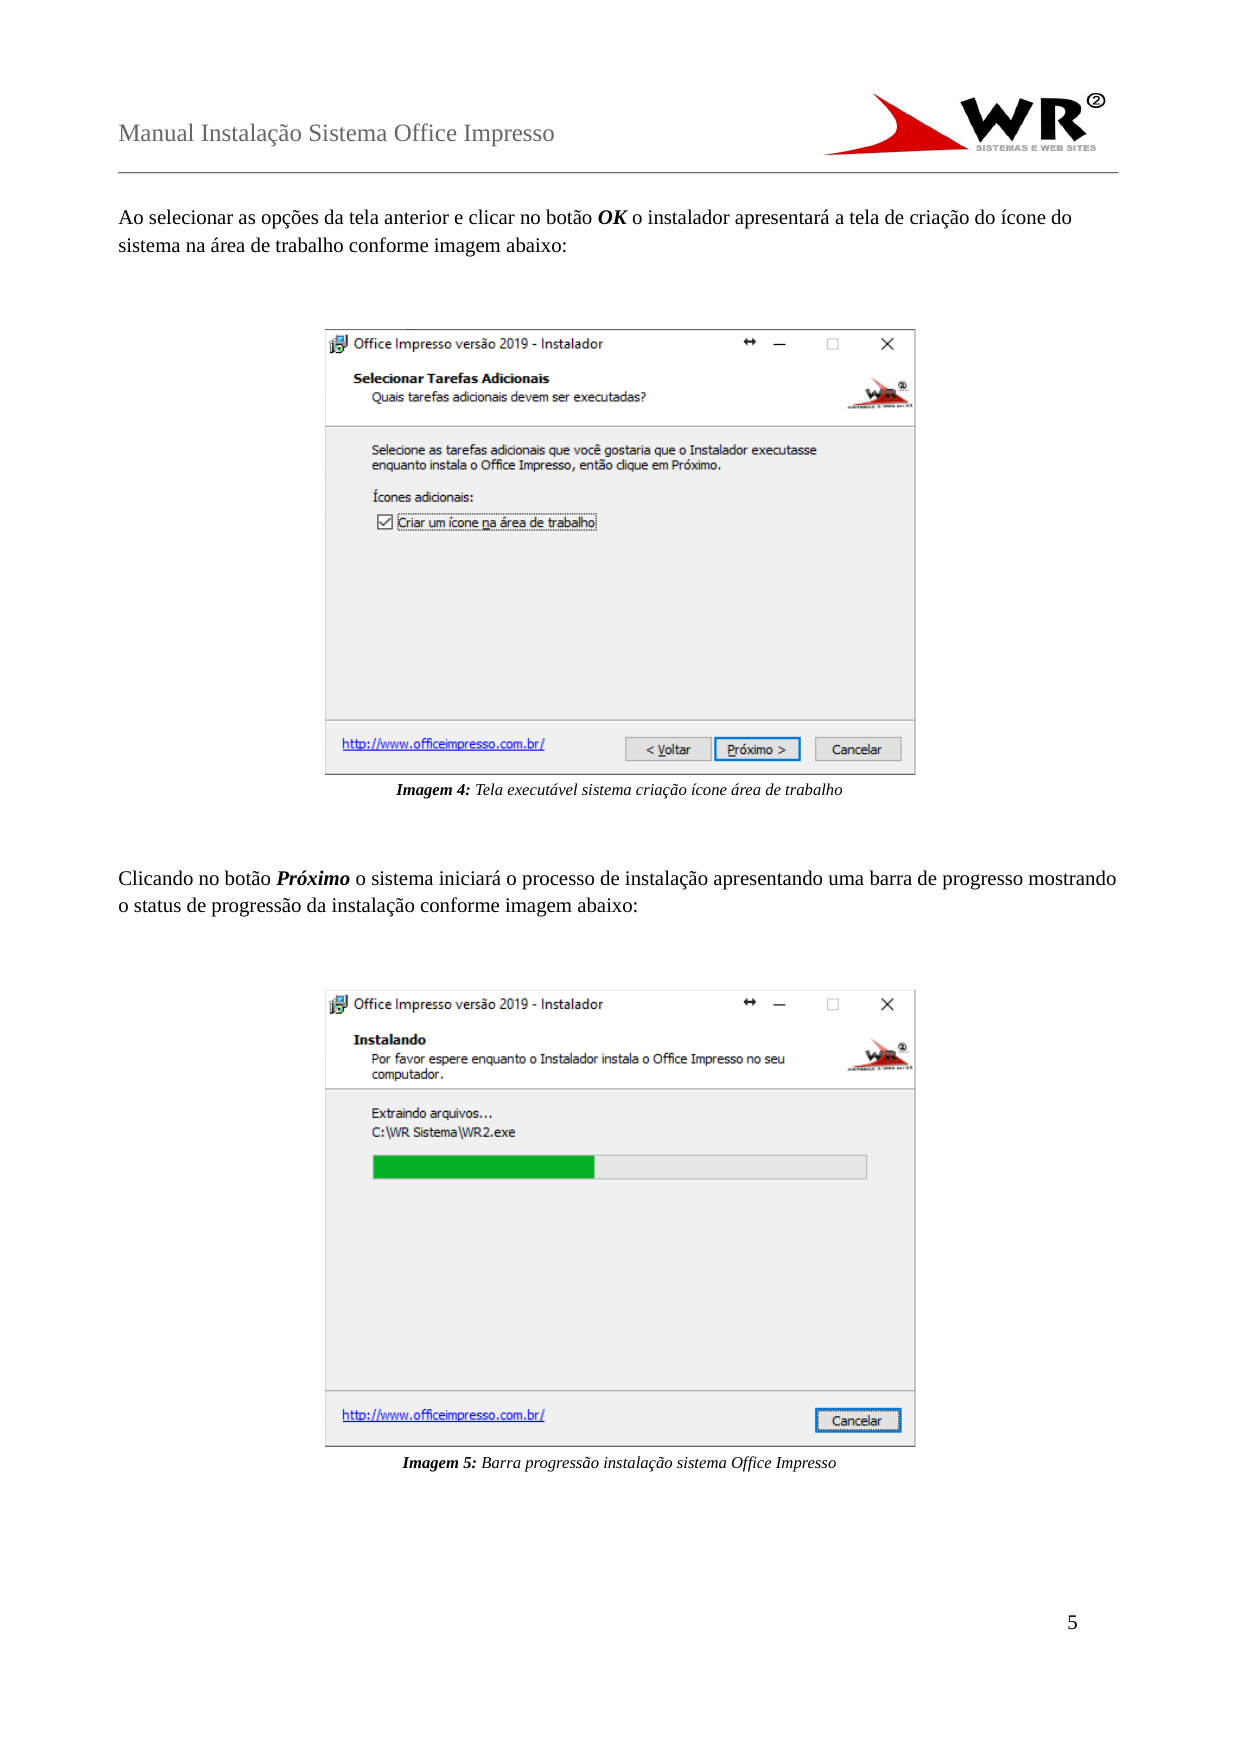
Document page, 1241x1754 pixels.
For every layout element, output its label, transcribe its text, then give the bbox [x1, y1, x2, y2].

text Imagem 4: Tela executável sistema criação ícone área de trabalho [325, 775, 915, 799]
text Clicando no botão Próximo o sistema iniciará o processo de instalação apresentando uma barra de progresso mostrando o status de progressão da instalação conforme imagem abaixo: [118, 866, 1122, 917]
picture [325, 990, 916, 1447]
text Imagem 5: Barra progressão instalação sistema Office Impresso [325, 1447, 915, 1472]
text Ao selecionar as opções da tela anterior e clicar no botão OK o instalador apresentará a tela de criação do ícone do sistema na área de trabalho conforme imagem abaixo: [118, 205, 1122, 257]
picture [325, 329, 916, 775]
picture [786, 52, 1116, 167]
